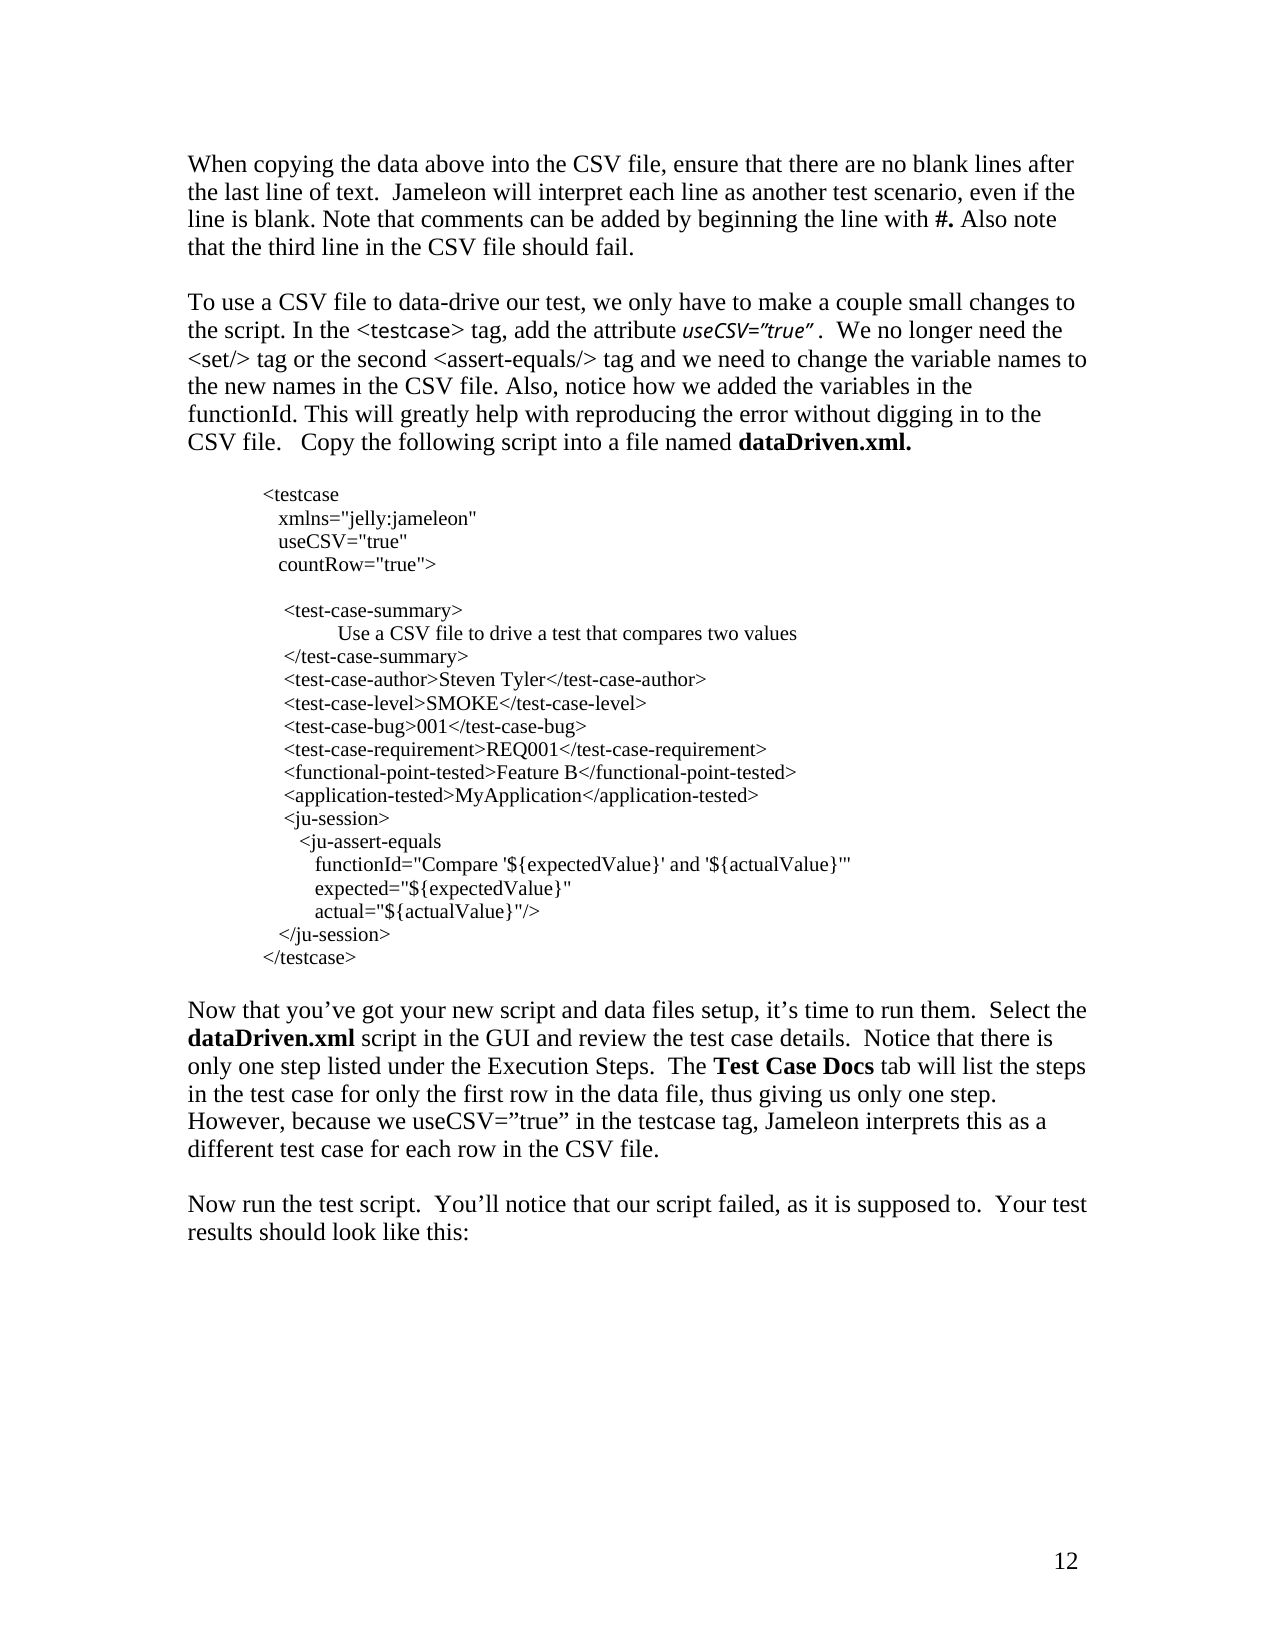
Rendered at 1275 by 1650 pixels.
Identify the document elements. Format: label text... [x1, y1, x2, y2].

text Now run the test script. You’ll notice that our script failed, as it is supposed to. Your test results should look like this: [187, 1191, 1087, 1246]
text Now that you’ve got your new script and data files setup, it’s time to run them. Select the dataDriven.xml script in the GUI and review the test case details. Notice that there is only one step listed under the Execution Steps. The Test Case Docs tab will list the steps in the test case for only the first row in the data file, thus giving us only one step. However, because we useCSV=”true” in the testcase tag, Jameleon interprets this as a different test case for each row in the CSV file. [187, 997, 1087, 1163]
text functionId="Compare '${expectedValue}' and '${actualValue}'" [262, 853, 1087, 876]
text <test-case-bug>001</test-case-bug> [262, 714, 1087, 738]
text <ju-assert-equals [262, 830, 1087, 853]
text </test-case-summary> [262, 645, 1087, 668]
text </ju-session> [262, 923, 1087, 946]
text xmlns="jelly:jameleon" [262, 506, 1087, 529]
text <test-case-summary> [262, 599, 1087, 622]
text <ju-session> [262, 807, 1087, 830]
text countRow="true"> [262, 553, 1087, 576]
text <application-tested>MyApplication</application-tested> [262, 784, 1087, 807]
text Use a CSV file to drive a test that compares two values [262, 622, 1087, 645]
text useCSV="true" [262, 529, 1087, 553]
text <test-case-level>SMOKE</test-case-level> [262, 691, 1087, 714]
text actual="${actualValue}"/> [262, 899, 1087, 923]
text <test-case-requirement>REQ001</test-case-requirement> [262, 738, 1087, 761]
text When copying the data above into the CSV file, ensure that there are no blank lines after the last line of text. Jameleon will interpret each line as another test scenario, even if the line is blank. Note that comments can be added by beginning the line with #. Also note that the third line in the CSV file should fail. [187, 150, 1087, 288]
text </testcase> [262, 946, 1087, 969]
text expected="${expectedValue}" [262, 876, 1087, 899]
text <testcase [262, 483, 1087, 506]
text <test-case-author>Steven Tyler</test-case-author> [262, 668, 1087, 691]
text <functional-point-tested>Feature B</functional-point-tested> [262, 761, 1087, 784]
text To use a CSV file to data-drive our test, we only have to make a couple small changes to the script. In the <testcase> tag, add the attribute useCSV=”true” . We no longer need the <set/> tag or the second <assert-equals/> tag and we need to change the variable names to the new names in the CSV file. Also, notice how we added the variables in the functionId. This will greatly help with reproducing the error without digging in to the CSV file. Copy the following script into a file named dataDriven.xml. [187, 288, 1087, 456]
